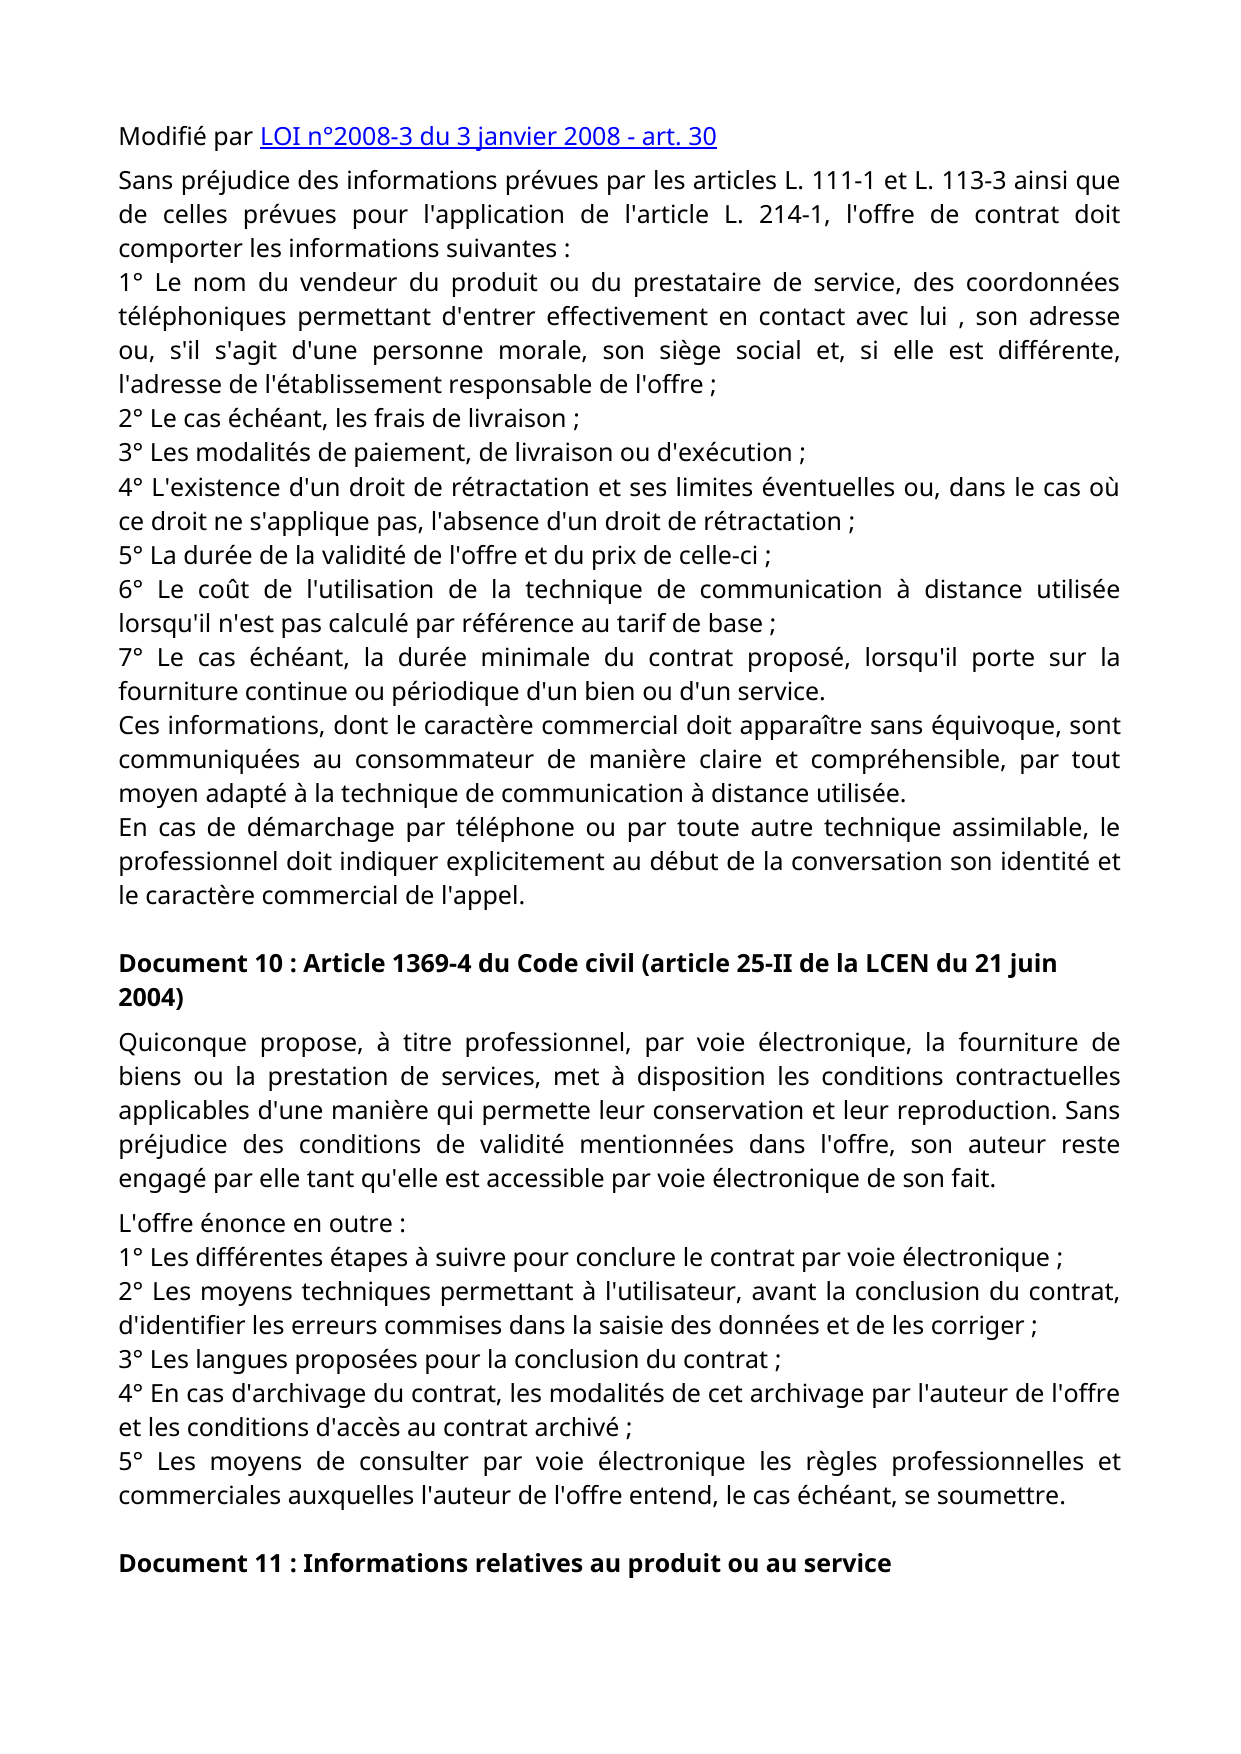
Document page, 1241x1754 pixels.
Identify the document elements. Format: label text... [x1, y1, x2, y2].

text 5° Les moyens de consulter par voie électronique les règles professionnelles et commerciales auxquelles l'auteur de l'offre entend, le cas échéant, se soumettre. [118, 1444, 1122, 1512]
text 7° Le cas échéant, la durée minimale du contrat proposé, lorsqu'il porte sur la fourniture continue ou périodique d'un bien ou d'un service. [118, 639, 1122, 708]
text 4° L'existence d'un droit de rétractation et ses limites éventuelles ou, dans le cas où ce droit ne s'applique pas, l'absence d'un droit de rétractation ; [118, 469, 1122, 537]
text Quiconque propose, à titre professionnel, par voie électronique, la fourniture de biens ou la prestation de services, met à disposition les conditions contractuelles applicables d'une manière qui permette leur conservation et leur reproduction. Sans préjudice des conditions de validité mentionnées dans l'offre, son auteur reste engagé par elle tant qu'elle est accessible par voie électronique de son fait. [118, 1024, 1122, 1195]
text 5° La durée de la validité de l'offre et du prix de celle-ci ; [118, 537, 1122, 571]
text 3° Les modalités de paiement, de livraison ou d'exécution ; [118, 435, 1122, 469]
text 2° Les moyens techniques permettant à l'utilisateur, avant la conclusion du contrat, d'identifier les erreurs commises dans la saisie des données et de les corriger ; [118, 1273, 1122, 1342]
text 2° Le cas échéant, les frais de livraison ; [118, 401, 1122, 435]
text Modifié par LOI n°2008-3 du 3 janvier 2008 - art. 30 [118, 118, 1122, 152]
text 6° Le coût de l'utilisation de la technique de communication à distance utilisée lorsqu'il n'est pas calculé par référence au tarif de base ; [118, 571, 1122, 639]
text En cas de démarchage par téléphone ou par toute autre technique assimilable, le professionnel doit indiquer explicitement au début de la conversation son identité et le caractère commercial de l'appel. [118, 810, 1122, 912]
text Document 11 : Informations relatives au produit ou au service [118, 1546, 1122, 1580]
text Ces informations, dont le caractère commercial doit apparaître sans équivoque, sont communiquées au consommateur de manière claire et compréhensible, par tout moyen adapté à la technique de communication à distance utilisée. [118, 708, 1122, 810]
text 4° En cas d'archivage du contrat, les modalités de cet archivage par l'auteur de l'offre et les conditions d'accès au contrat archivé ; [118, 1376, 1122, 1444]
text 1° Les différentes étapes à suivre pour conclure le contrat par voie électronique ; [118, 1239, 1122, 1273]
text 3° Les langues proposées pour la conclusion du contrat ; [118, 1342, 1122, 1376]
text Document 10 : Article 1369-4 du Code civil (article 25-II de la LCEN du 21 juin 2004) [118, 946, 1122, 1014]
text Sans préjudice des informations prévues par les articles L. 111-1 et L. 113-3 ainsi que de celles prévues pour l'application de l'article L. 214-1, l'offre de contrat doit comporter les informations suivantes : [118, 163, 1122, 265]
text L'offre énonce en outre : [118, 1205, 1122, 1239]
text 1° Le nom du vendeur du produit ou du prestataire de service, des coordonnées téléphoniques permettant d'entrer effectivement en contact avec lui , son adresse ou, s'il s'agit d'une personne morale, son siège social et, si elle est différente, l'adresse de l'établissement responsable de l'offre ; [118, 265, 1122, 401]
